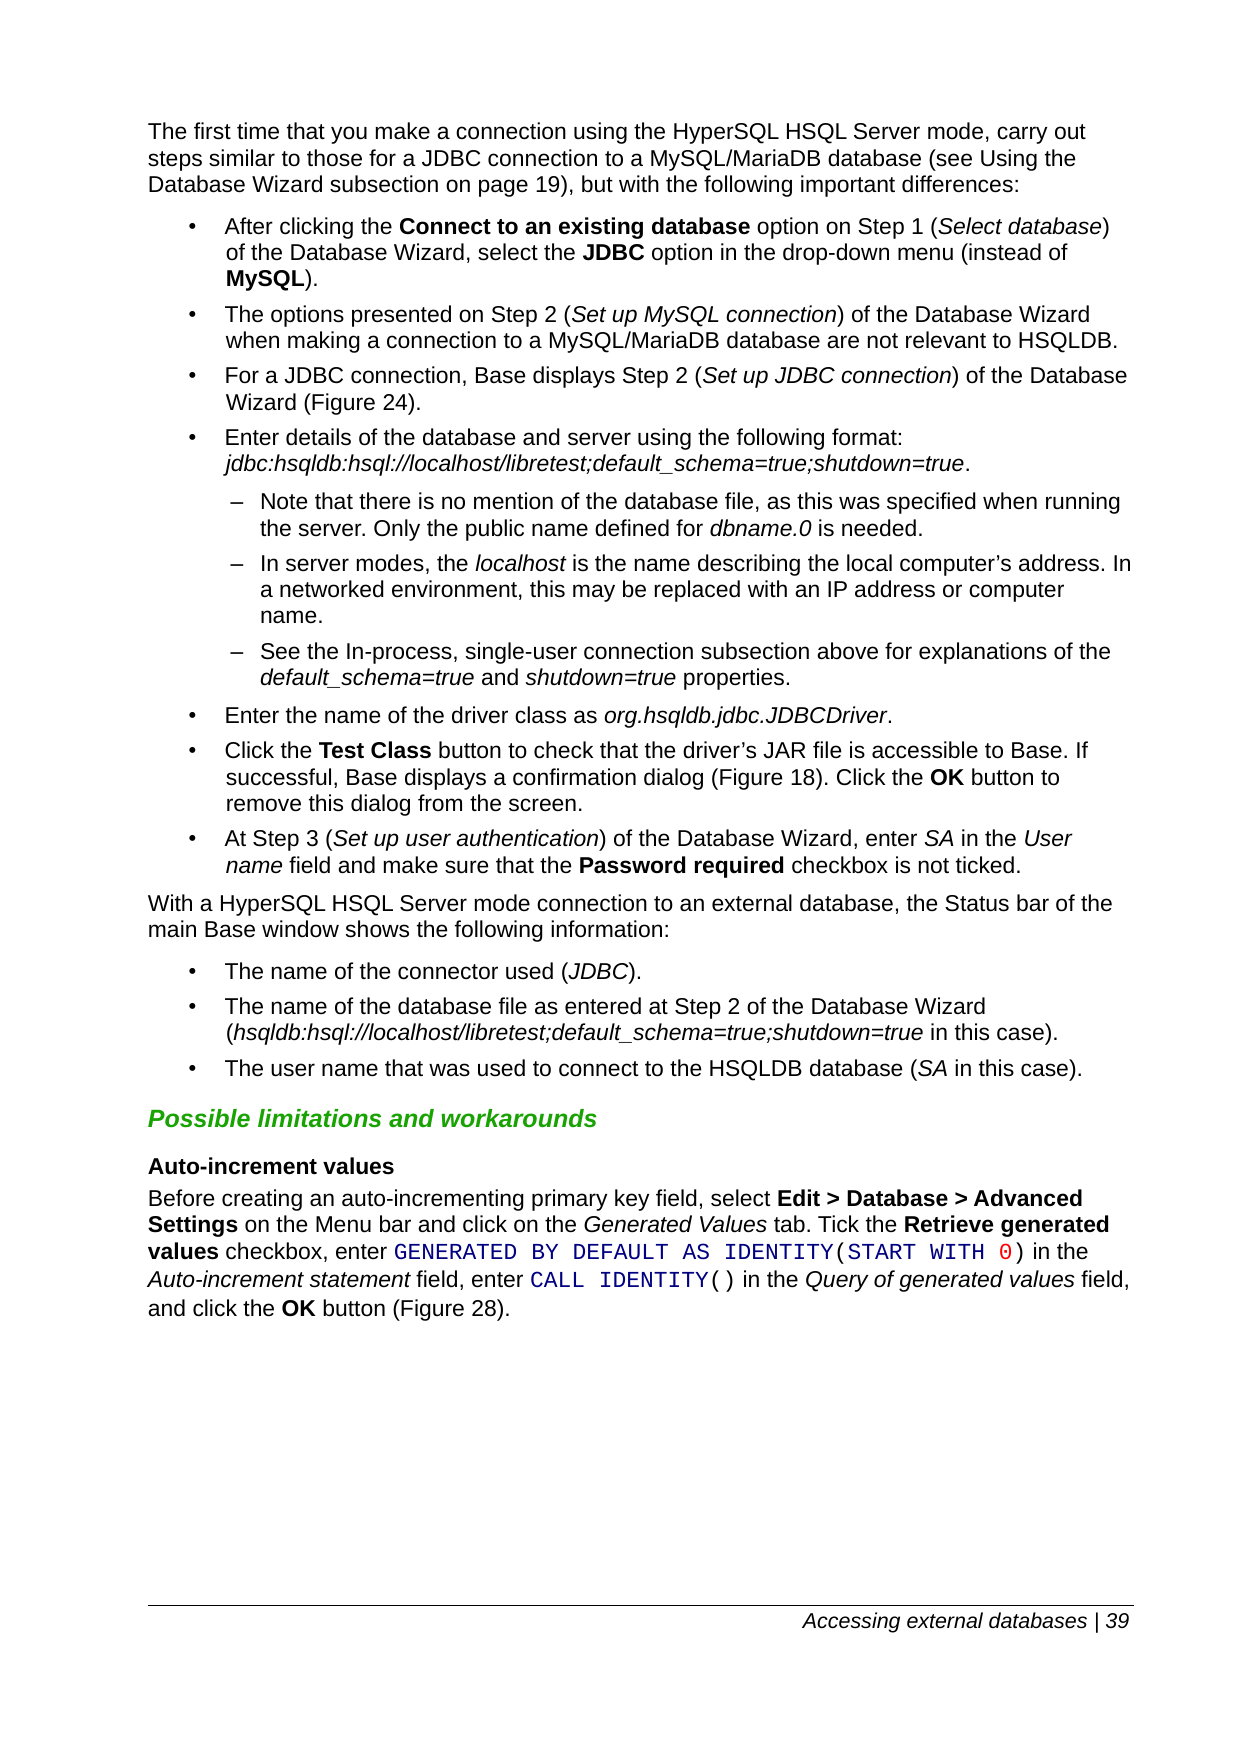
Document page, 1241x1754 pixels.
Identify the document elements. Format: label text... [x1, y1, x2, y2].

list In server modes, the localhost is the name describing the local computer’s address. In a networked environment, this may be replaced with an IP address or computer name. [230, 550, 1134, 629]
list For a JDBC connection, Base displays Step 2 (Set up JDBC connection) of the Database Wizard (Figure 24). [185, 359, 1134, 415]
list The name of the database file as entered at Step 2 of the Database Wizard (hsqldb:hsql://localhost/libretest;default_schema=true;shutdown=true in this case). [185, 990, 1134, 1046]
text With a HyperSQL HSQL Server mode connection to an external database, the Status bar of the main Base window shows the following information: [148, 890, 1134, 942]
list The name of the connector used (JDBC). [185, 955, 1134, 984]
list Enter the name of the driver class as org.hsqldb.jdbc.JDBCDriver. [185, 699, 1134, 728]
text The first time that you make a connection using the HyperSQL HSQL Server mode, carry out steps similar to those for a JDBC connection to a MySQL/MariaDB database (see Using the Database Wizard subsection on page 19), but with the following important differences: [148, 118, 1134, 197]
text Before creating an auto-incrementing primary key field, select Edit > Database > Advanced Settings on the Menu bar and click on the Generated Values tab. Tick the Retrieve generated values checkbox, enter GENERATED BY DEFAULT AS IDENTITY(START WITH 0) in the Auto-increment statement field, enter CALL IDENTITY() in the Query of generated values field, and click the OK button (Figure 28). [148, 1185, 1134, 1321]
subtitle Possible limitations and workarounds [148, 1104, 1134, 1133]
list After clicking the Connect to an existing database option on Step 1 (Select database) of the Database Wizard, select the JDBC option in the drop-down menu (instead of MySQL). [185, 210, 1134, 292]
list Note that there is no mention of the database file, as this was specified when running the server. Only the public name defined for dbname.0 is needed. [230, 488, 1134, 541]
list Click the Test Class button to check that the driver’s JAR file is accessible to Base. If successful, Base displays a confirmation dialog (Figure 18). Click the OK button to remove this dialog from the screen. [185, 734, 1134, 816]
list Enter details of the database and server using the following format: jdbc:hsqldb:hsql://localhost/libretest;default_schema=true;shutdown=true. [185, 421, 1134, 479]
list The options presented on Step 2 (Set up MySQL connection) of the Database Wizard when making a connection to a MySQL/MariaDB database are not relevant to HSQLDB. [185, 298, 1134, 353]
subtitle Auto-increment values [148, 1153, 1134, 1179]
list The user name that was used to connect to the HSQLDB database (SA in this case). [185, 1052, 1134, 1084]
list At Step 3 (Set up user authentication) of the Database Wizard, enter SA in the User name field and make sure that the Password required checkbox is not ticked. [185, 822, 1134, 881]
list See the In-process, single-user connection subsection above for explanations of the default_schema=true and shutdown=true properties. [230, 638, 1134, 690]
